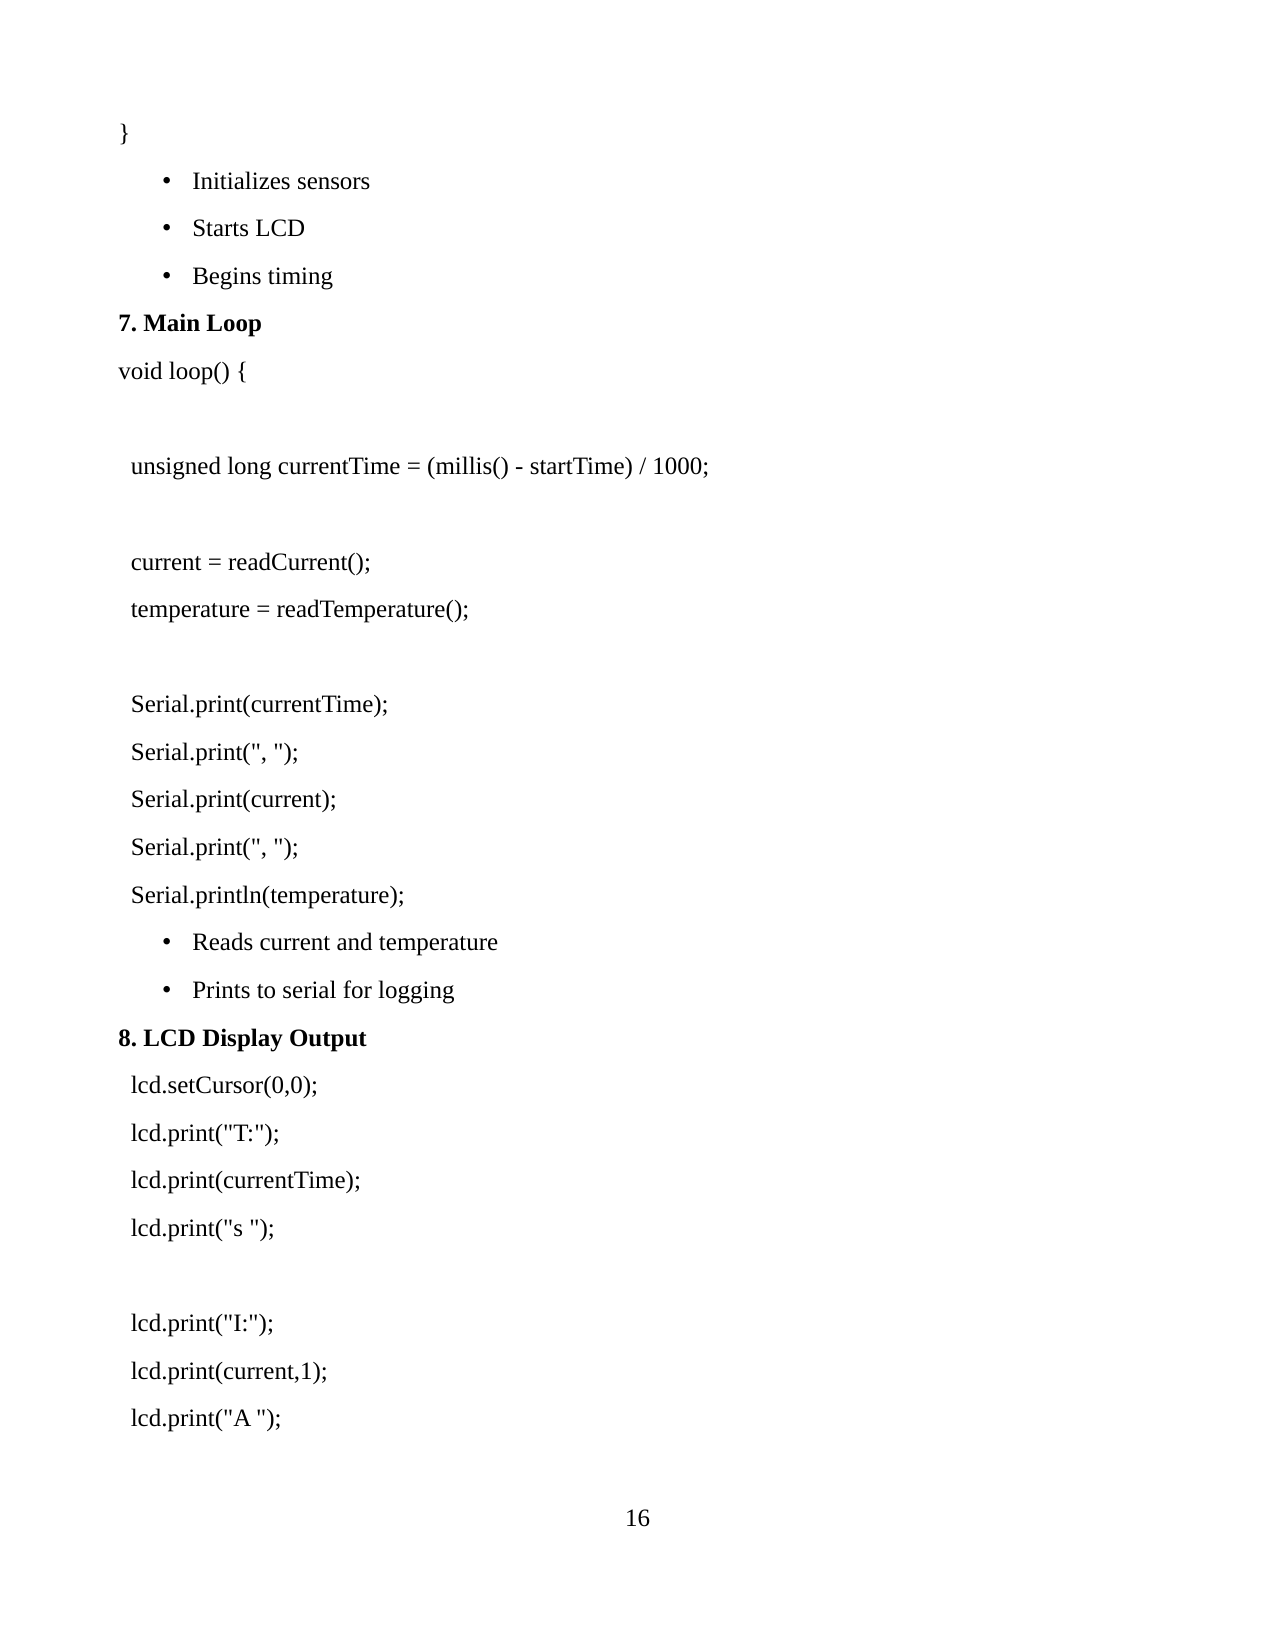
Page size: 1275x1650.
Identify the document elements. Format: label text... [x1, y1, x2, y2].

text lcd.print("I:"); [118, 1308, 1157, 1337]
text current = readCurrent(); [118, 547, 1157, 575]
text lcd.print(currentTime); [118, 1165, 1157, 1194]
text Serial.print(", "); [118, 832, 1157, 861]
list Prints to serial for logging [162, 975, 1157, 1004]
subtitle 7. Main Loop [118, 308, 1157, 337]
text lcd.print("T:"); [118, 1118, 1157, 1147]
text lcd.print(current,1); [118, 1356, 1157, 1384]
text Serial.print(currentTime); [118, 689, 1157, 718]
list Starts LCD [162, 213, 1157, 242]
text Serial.print(", "); [118, 737, 1157, 766]
text unsigned long currentTime = (millis() - startTime) / 1000; [118, 451, 1157, 480]
list Reads current and temperature [162, 927, 1157, 956]
text lcd.print("A "); [118, 1403, 1157, 1432]
text temperature = readTemperature(); [118, 594, 1157, 623]
text Serial.println(temperature); [118, 880, 1157, 908]
text lcd.setCursor(0,0); [118, 1070, 1157, 1099]
text } [118, 118, 1157, 147]
list Begins timing [162, 261, 1157, 290]
text void loop() { [118, 356, 1157, 385]
text lcd.print("s "); [118, 1213, 1157, 1242]
text Serial.print(current); [118, 784, 1157, 813]
list Initializes sensors [162, 166, 1157, 194]
subtitle 8. LCD Display Output [118, 1023, 1157, 1051]
